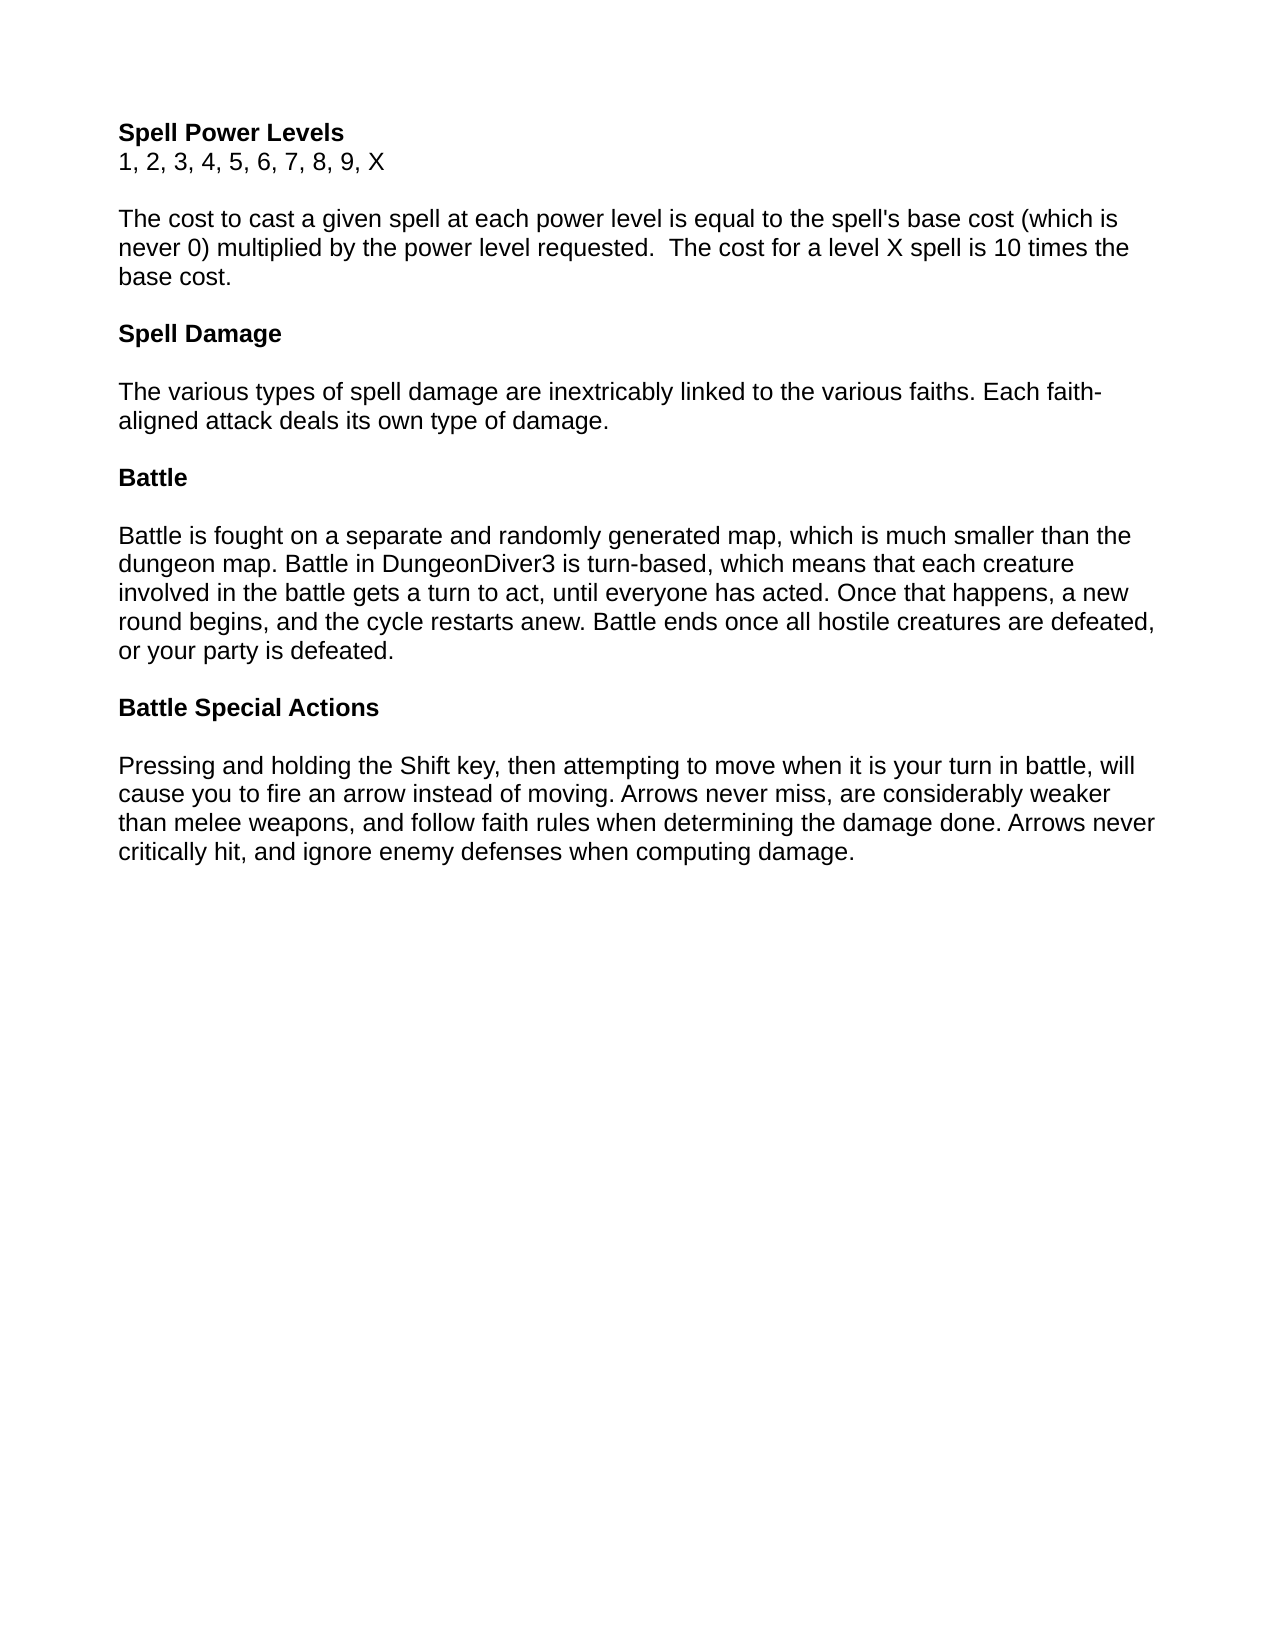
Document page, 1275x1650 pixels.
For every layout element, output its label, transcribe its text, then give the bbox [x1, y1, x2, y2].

text Battle is fought on a separate and randomly generated map, which is much smaller than the dungeon map. Battle in DungeonDiver3 is turn-based, which means that each creature involved in the battle gets a turn to act, until everyone has acted. Once that happens, a new round begins, and the cycle restarts anew. Battle ends once all hostile creatures are defeated, or your party is defeated. [118, 521, 1157, 664]
text Battle [118, 463, 1157, 492]
text Pressing and holding the Shift key, then attempting to move when it is your turn in battle, will cause you to fire an arrow instead of moving. Arrows never miss, are considerably weaker than melee weapons, and follow faith rules when determining the damage done. Arrows never critically hit, and ignore enemy defenses when computing damage. [118, 751, 1157, 866]
text The various types of spell damage are inextricably linked to the various faiths. Each faith-aligned attack deals its own type of damage. [118, 377, 1157, 434]
text 1, 2, 3, 4, 5, 6, 7, 8, 9, X [118, 147, 1157, 176]
text Battle Special Actions [118, 693, 1157, 722]
text The cost to cast a given spell at each power level is equal to the spell's base cost (which is never 0) multiplied by the power level requested. The cost for a level X spell is 10 times the base cost. [118, 204, 1157, 291]
text Spell Damage [118, 319, 1157, 348]
text Spell Power Levels [118, 118, 1157, 147]
